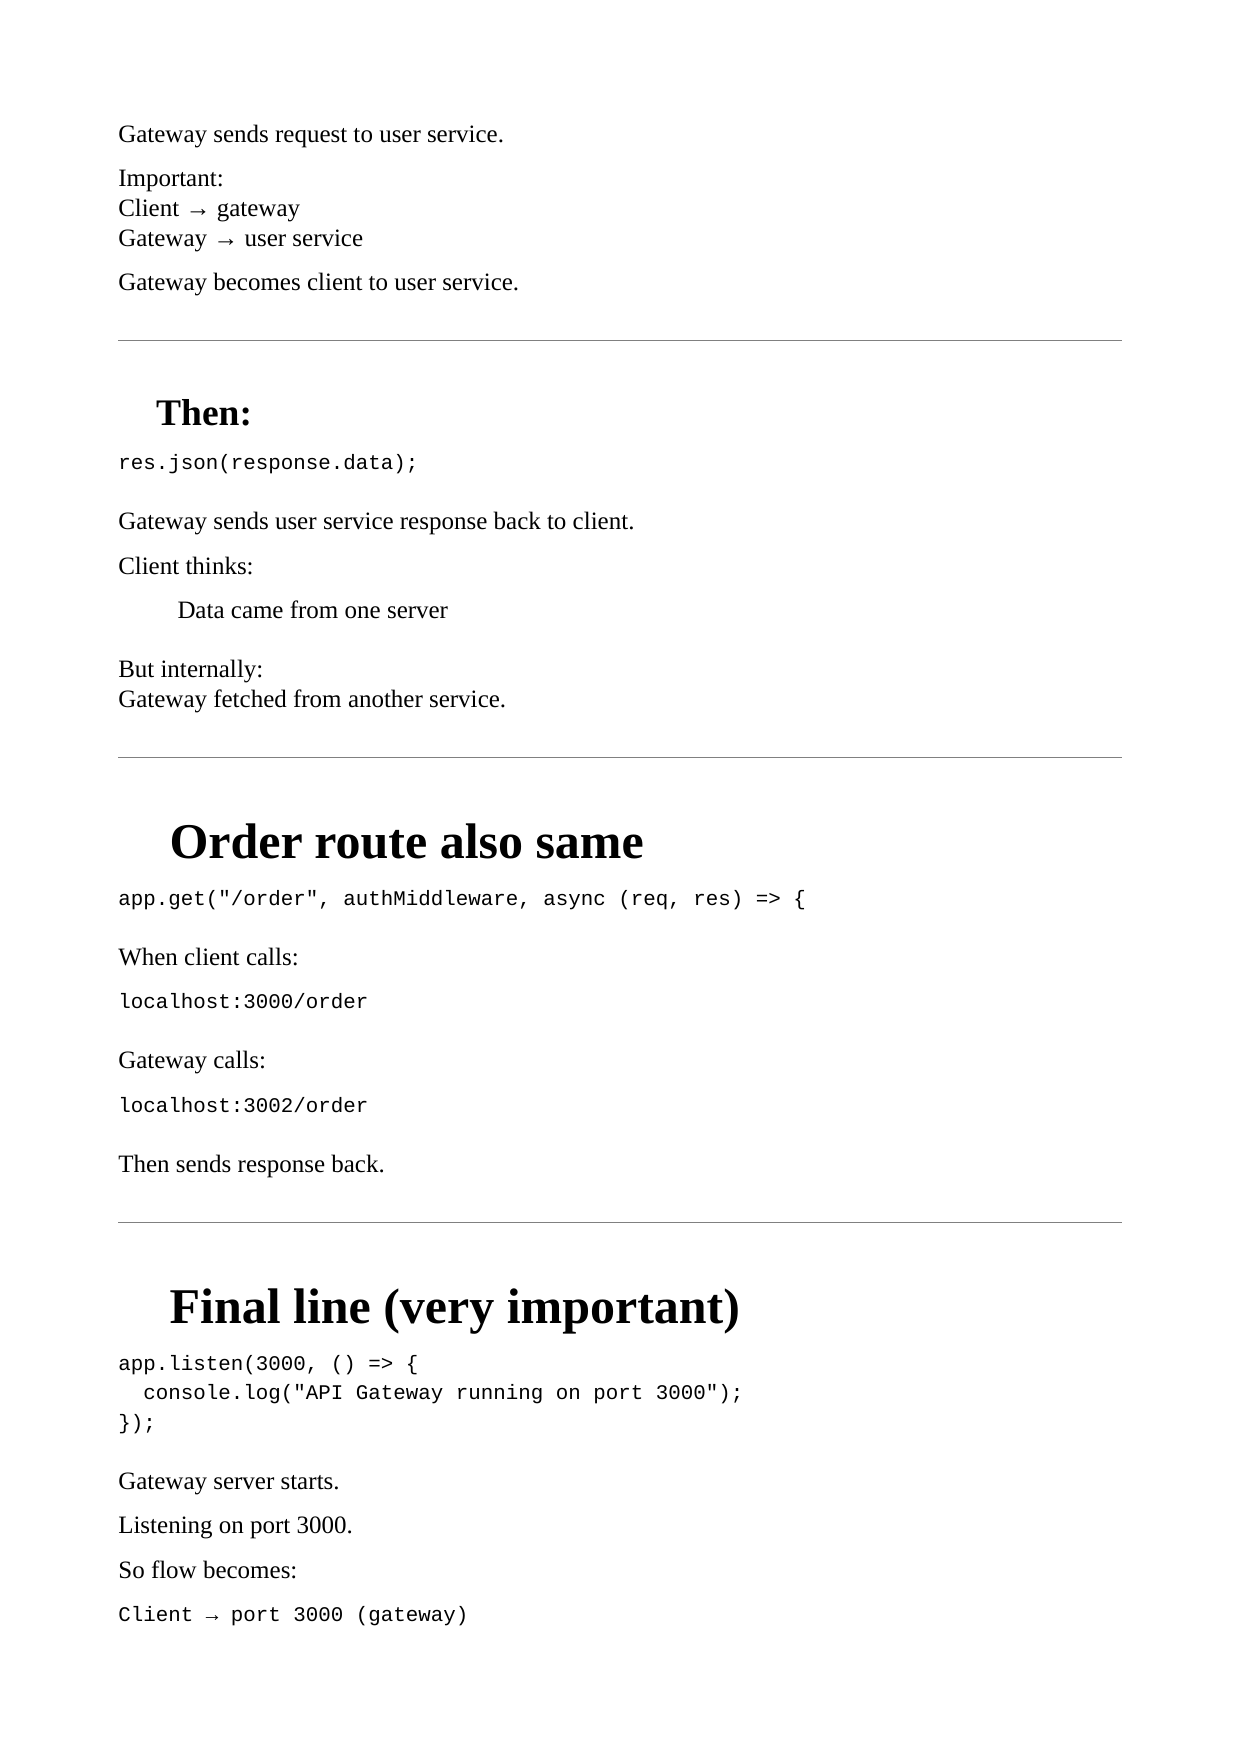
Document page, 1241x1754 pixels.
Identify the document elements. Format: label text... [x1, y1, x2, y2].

text Client → port 3000 (gateway) [118, 1598, 1122, 1628]
text Important: Client → gateway Gateway → user service [118, 162, 1122, 251]
text app.get("/order", authMiddleware, async (req, res) => { [118, 882, 1122, 911]
text Gateway calls: [118, 1044, 1122, 1074]
text Data came from one server [177, 594, 1063, 624]
text But internally: Gateway fetched from another service. [118, 653, 1122, 713]
text Gateway sends request to user service. [118, 118, 1122, 148]
text Gateway sends user service response back to client. [118, 506, 1122, 535]
text Gateway becomes client to user service. [118, 266, 1122, 296]
text When client calls: [118, 941, 1122, 971]
text Then sends response back. [118, 1148, 1122, 1177]
text Listening on port 3000. [118, 1509, 1122, 1539]
text Gateway server starts. [118, 1465, 1122, 1495]
text console.log("API Gateway running on port 3000"); [118, 1376, 1122, 1406]
text So flow becomes: [118, 1554, 1122, 1583]
subtitle 🧠 Order route also same [118, 812, 1122, 869]
subtitle 🧠 Final line (very important) [118, 1277, 1122, 1334]
text Client thinks: [118, 550, 1122, 579]
text }); [118, 1406, 1122, 1436]
text res.json(response.data); [118, 446, 1122, 476]
text localhost:3002/order [118, 1089, 1122, 1118]
subtitle 🔵 Then: [118, 391, 1122, 434]
text app.listen(3000, () => { [118, 1347, 1122, 1376]
text localhost:3000/order [118, 985, 1122, 1015]
